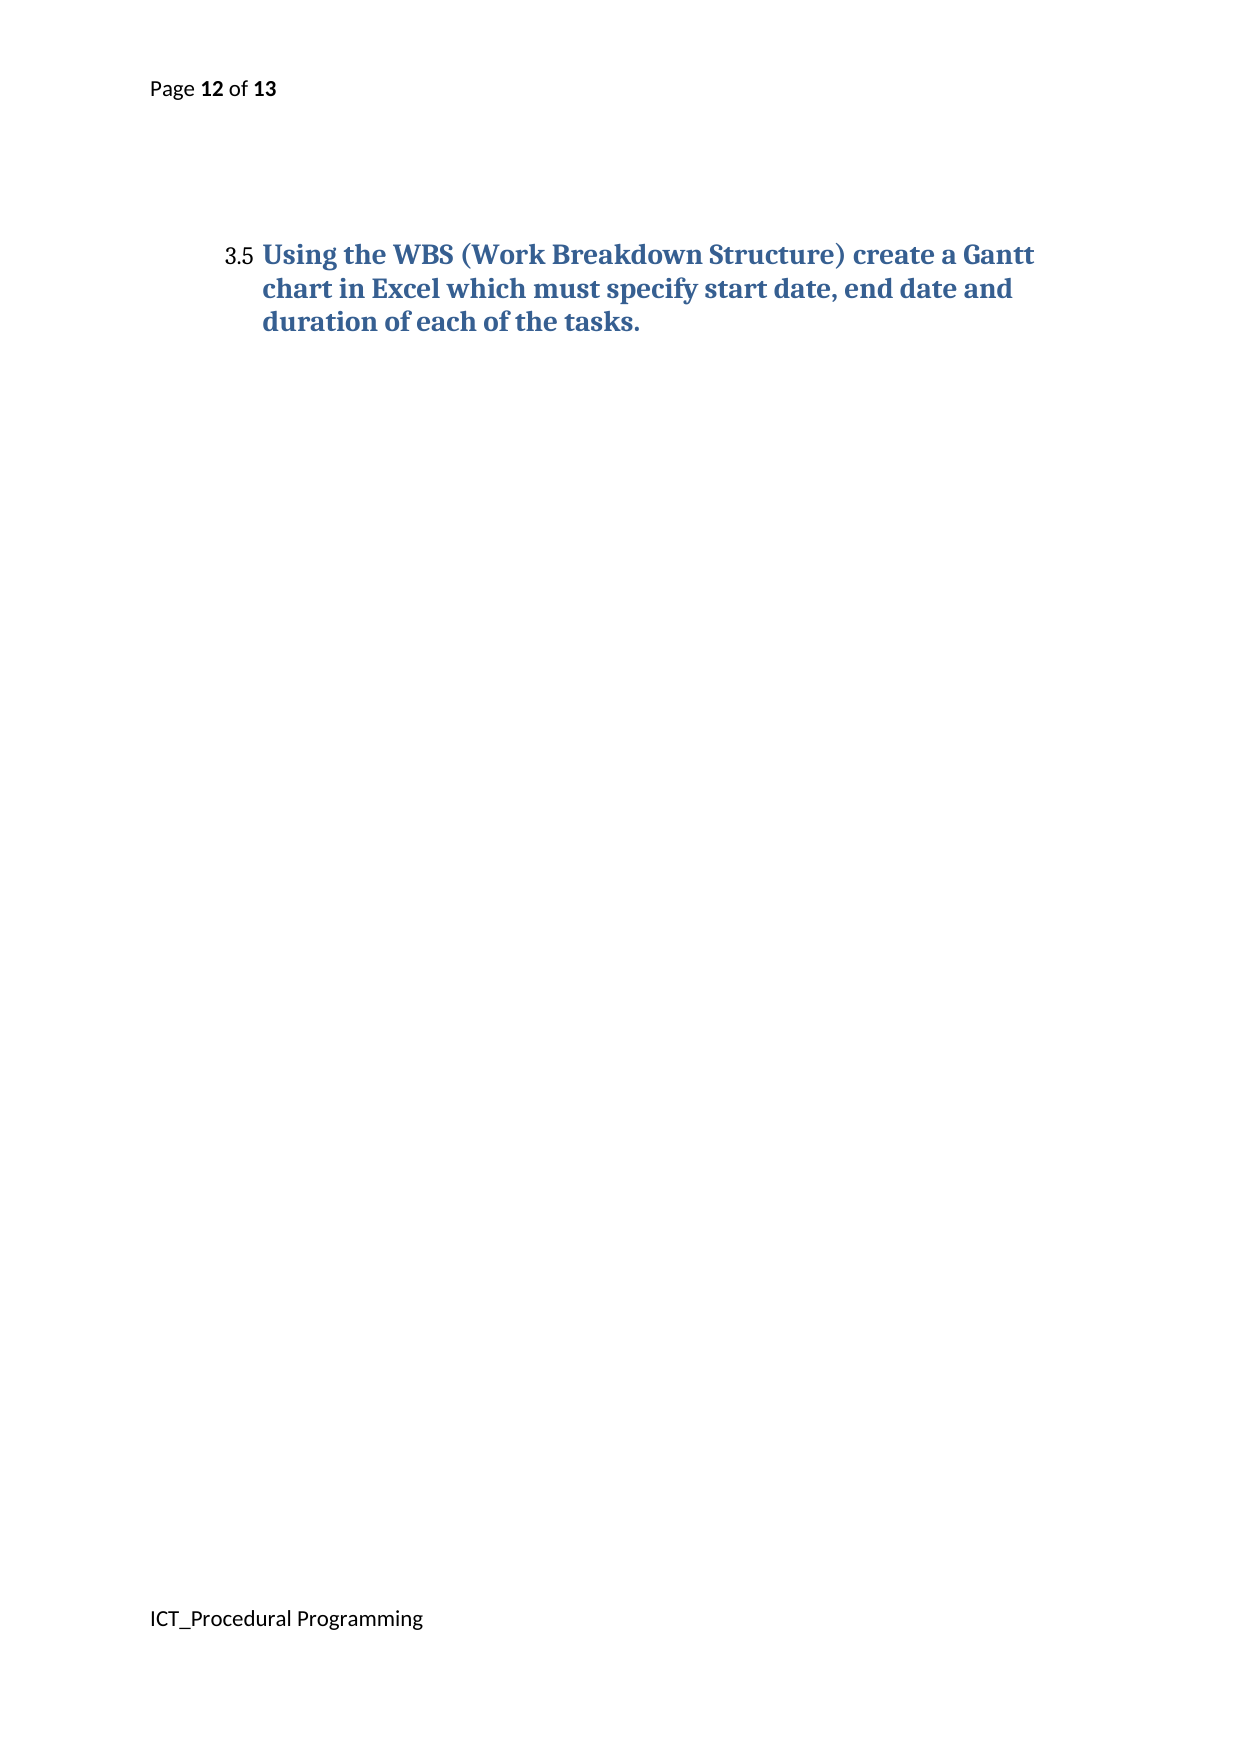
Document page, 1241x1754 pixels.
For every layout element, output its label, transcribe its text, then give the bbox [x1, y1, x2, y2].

list Using the WBS (Work Breakdown Structure) create a Gantt chart in Excel which must specify start date, end date and duration of each of the tasks. [225, 238, 1090, 339]
